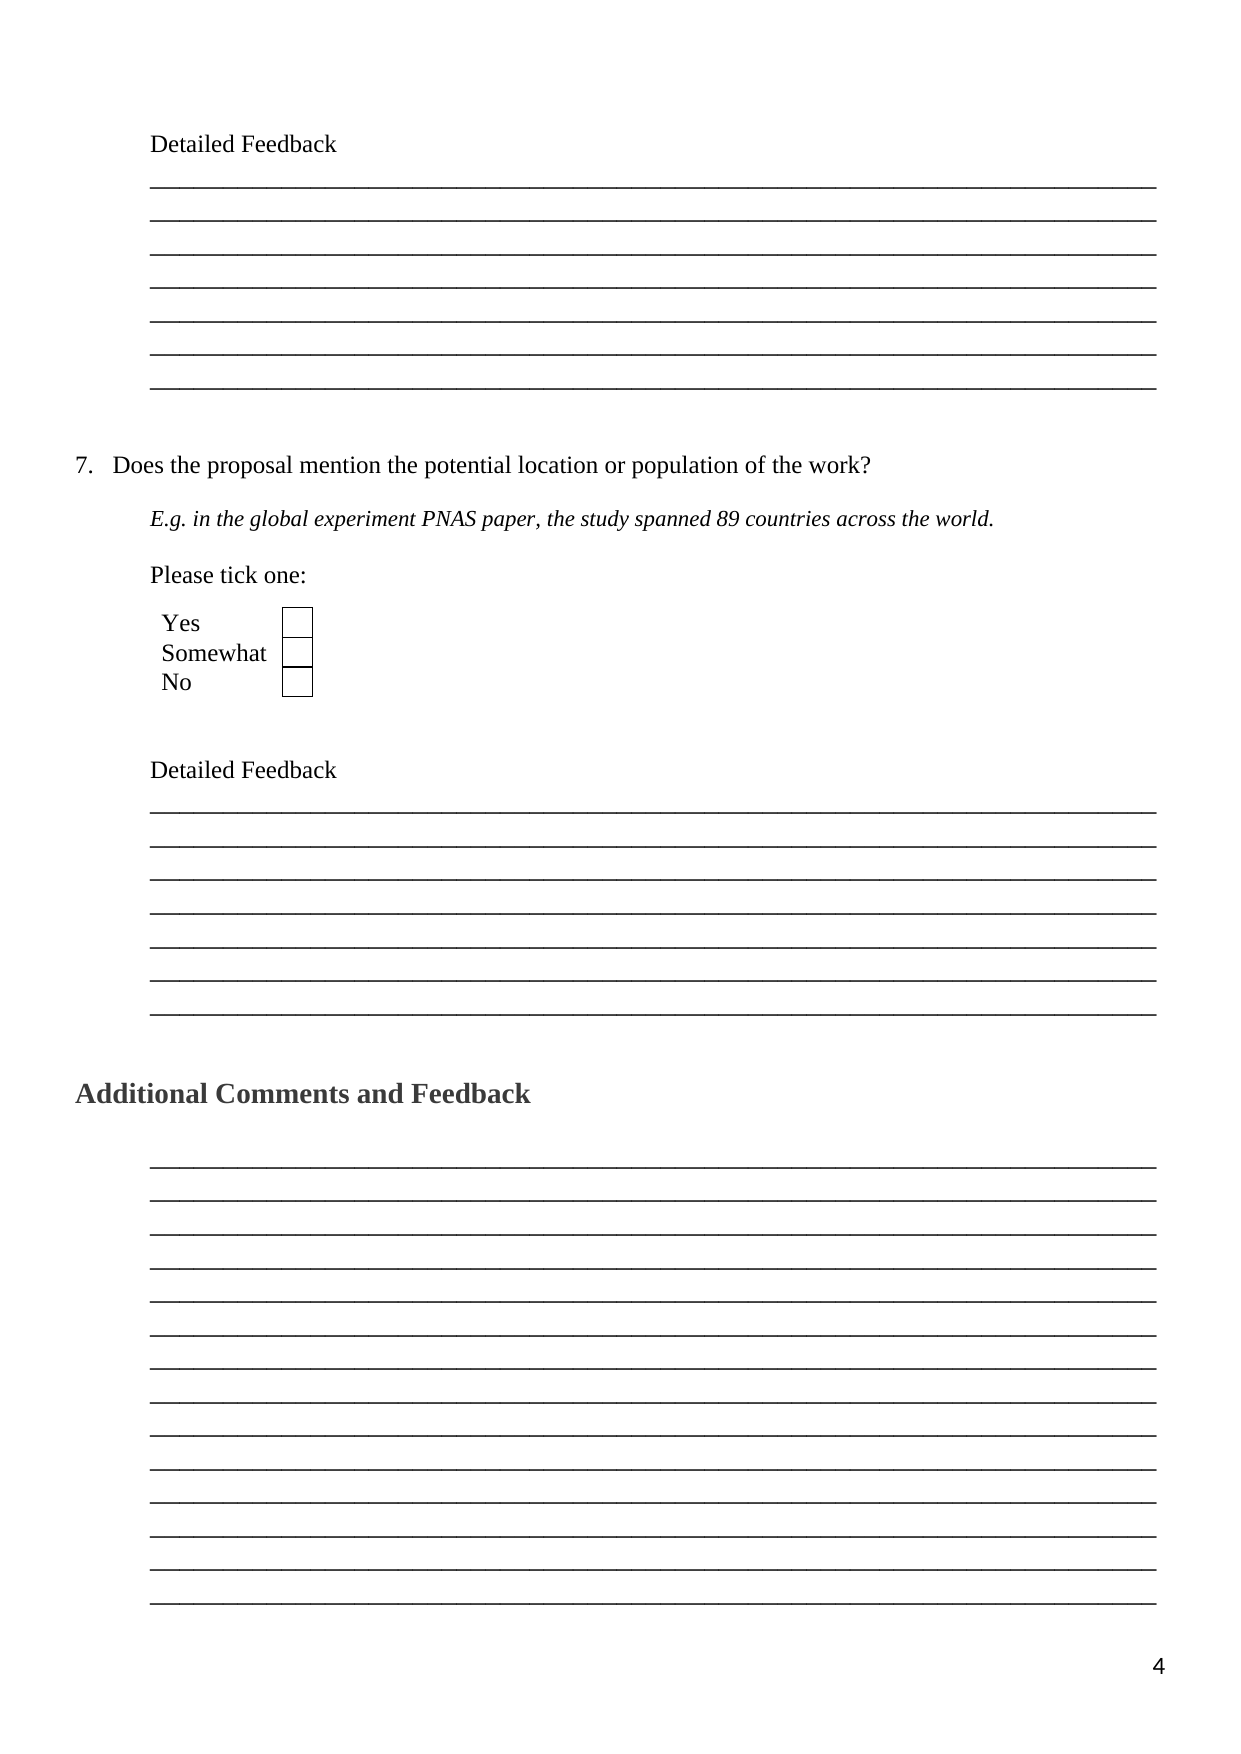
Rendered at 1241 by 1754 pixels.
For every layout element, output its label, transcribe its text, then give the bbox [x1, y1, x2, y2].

table_cell No [150, 666, 282, 696]
table_header [283, 608, 312, 637]
text Additional Comments and Feedback [75, 1076, 1165, 1109]
table_cell [283, 668, 312, 696]
text E.g. in the global experiment PNAS paper, the study spanned 89 countries across the world. [75, 505, 1165, 531]
table_header Yes [150, 607, 282, 637]
table_cell Somewhat [150, 637, 282, 666]
list Does the proposal mention the potential location or population of the work? [75, 450, 1165, 479]
text ___________________________________________________________________________________________________________________________________________________________________________________________________________________________________________________________________________________________________________________________________________________________________________________________________________________________________________________________________________________________________ [150, 1373, 1165, 1608]
text Detailed Feedback ___________________________________________________________________________________________________________________________________________________________________________________________________________________________________________________________________________________________________________________________________________________________________________________________________________________________________________________________________________________________________ [150, 129, 1165, 392]
text Detailed Feedback ___________________________________________________________________________________________________________________________________________________________________________________________________________________________________________________________________________________________________________________________________________________________________________________________________________________________________________________________________________________________________ [150, 755, 1165, 1018]
text ___________________________________________________________________________________________________________________________________________________________________________________________________________________________________________________________________________________________________________________________________________________________________________________________________________________________________________________________________________________________________ [150, 1138, 1165, 1373]
table_cell [283, 638, 312, 666]
text Please tick one: [150, 560, 1165, 589]
